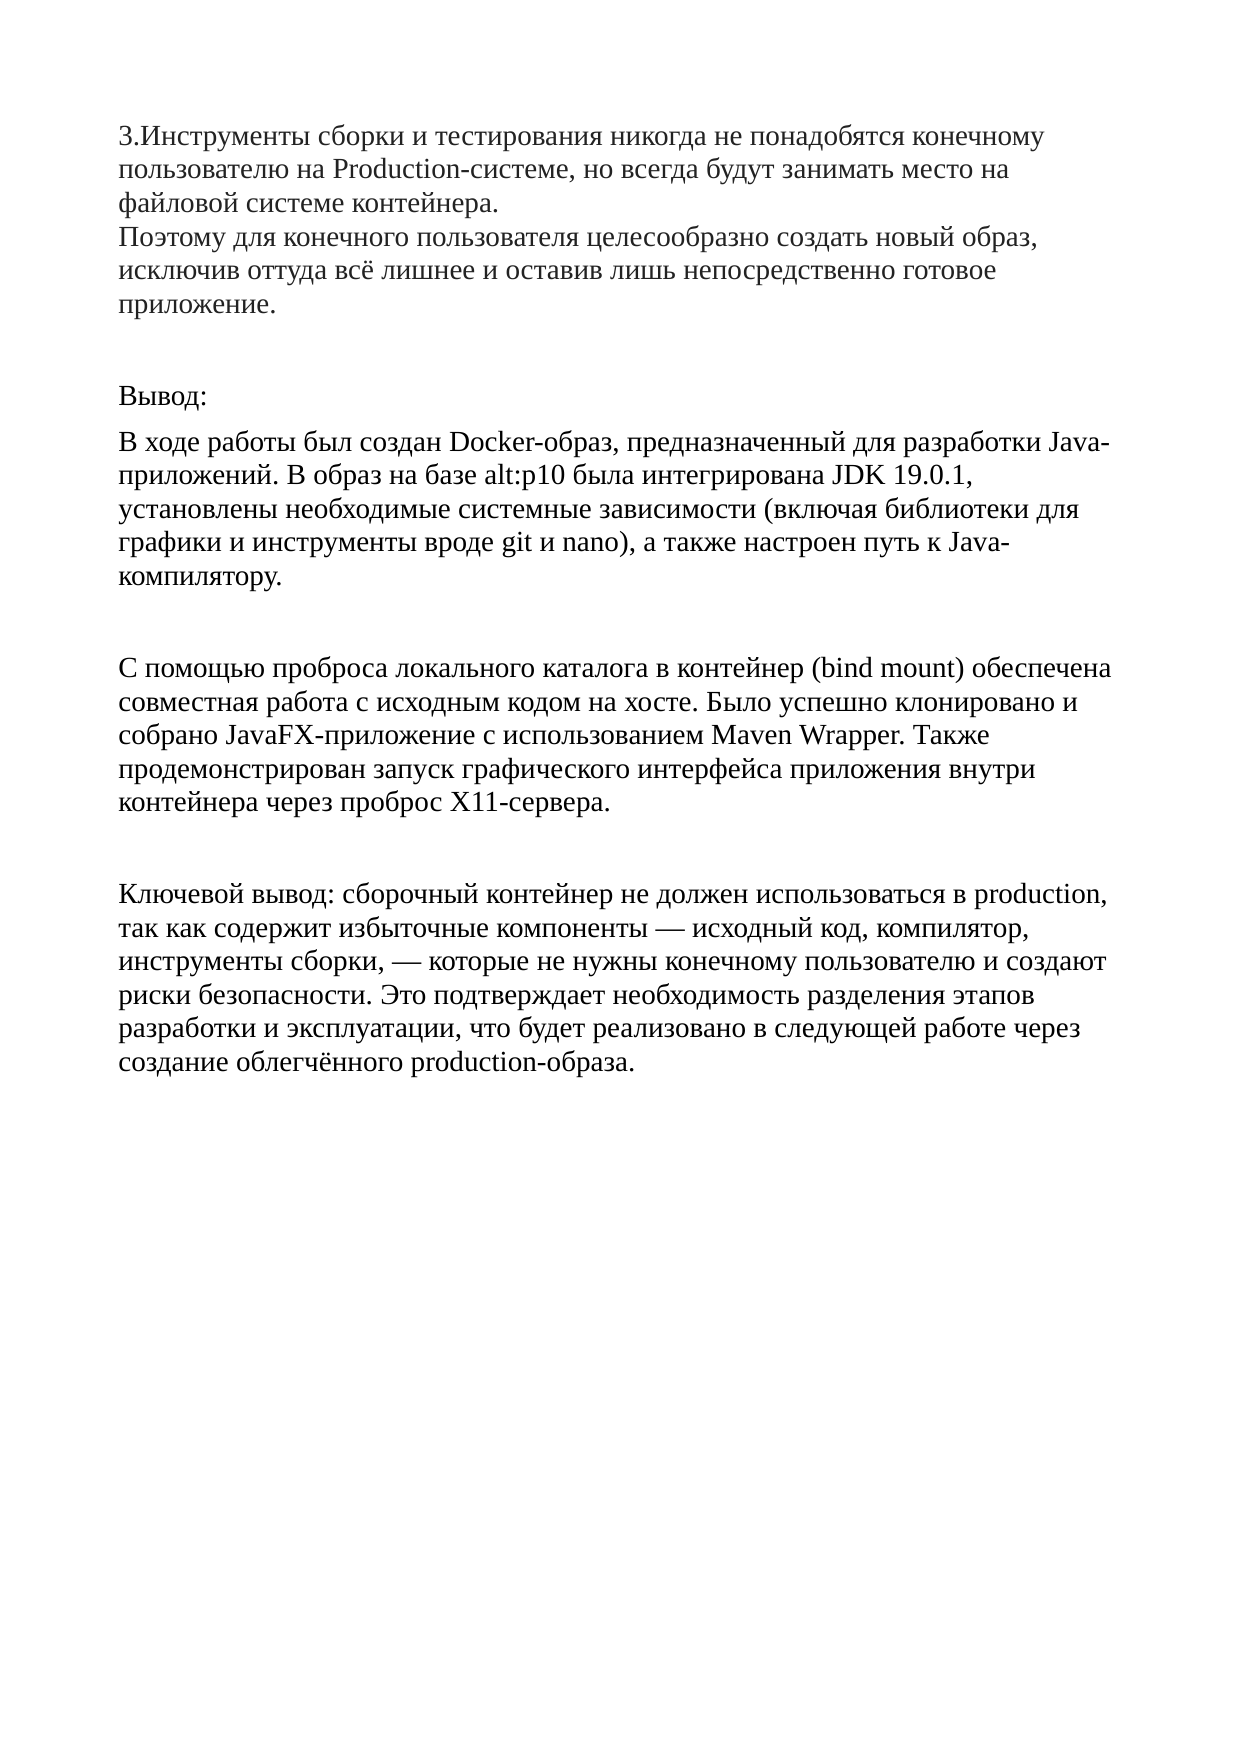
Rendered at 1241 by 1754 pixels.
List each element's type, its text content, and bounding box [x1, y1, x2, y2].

text Ключевой вывод: сборочный контейнер не должен использоваться в production, так как содержит избыточные компоненты — исходный код, компилятор, инструменты сборки, — которые не нужны конечному пользователю и создают риски безопасности. Это подтверждает необходимость разделения этапов разработки и эксплуатации, что будет реализовано в следующей работе через создание облегчённого production-образа. [118, 876, 1122, 1078]
text В ходе работы был создан Docker-образ, предназначенный для разработки Java-приложений. В образ на базе alt:p10 была интегрирована JDK 19.0.1, установлены необходимые системные зависимости (включая библиотеки для графики и инструменты вроде git и nano), а также настроен путь к Java-компилятору. [118, 424, 1122, 592]
list Инструменты сборки и тестирования никогда не понадобятся конечному пользователю на Production-системе, но всегда будут занимать место на файловой системе контейнера. [118, 118, 1122, 219]
text С помощью проброса локального каталога в контейнер (bind mount) обеспечена совместная работа с исходным кодом на хосте. Было успешно клонировано и собрано JavaFX-приложение с использованием Maven Wrapper. Также продемонстрирован запуск графического интерфейса приложения внутри контейнера через проброс X11-сервера. [118, 650, 1122, 818]
text Вывод: [118, 378, 1122, 411]
text Поэтому для конечного пользователя целесообразно создать новый образ, исключив оттуда всё лишнее и оставив лишь непосредственно готовое приложение. [118, 219, 1122, 319]
